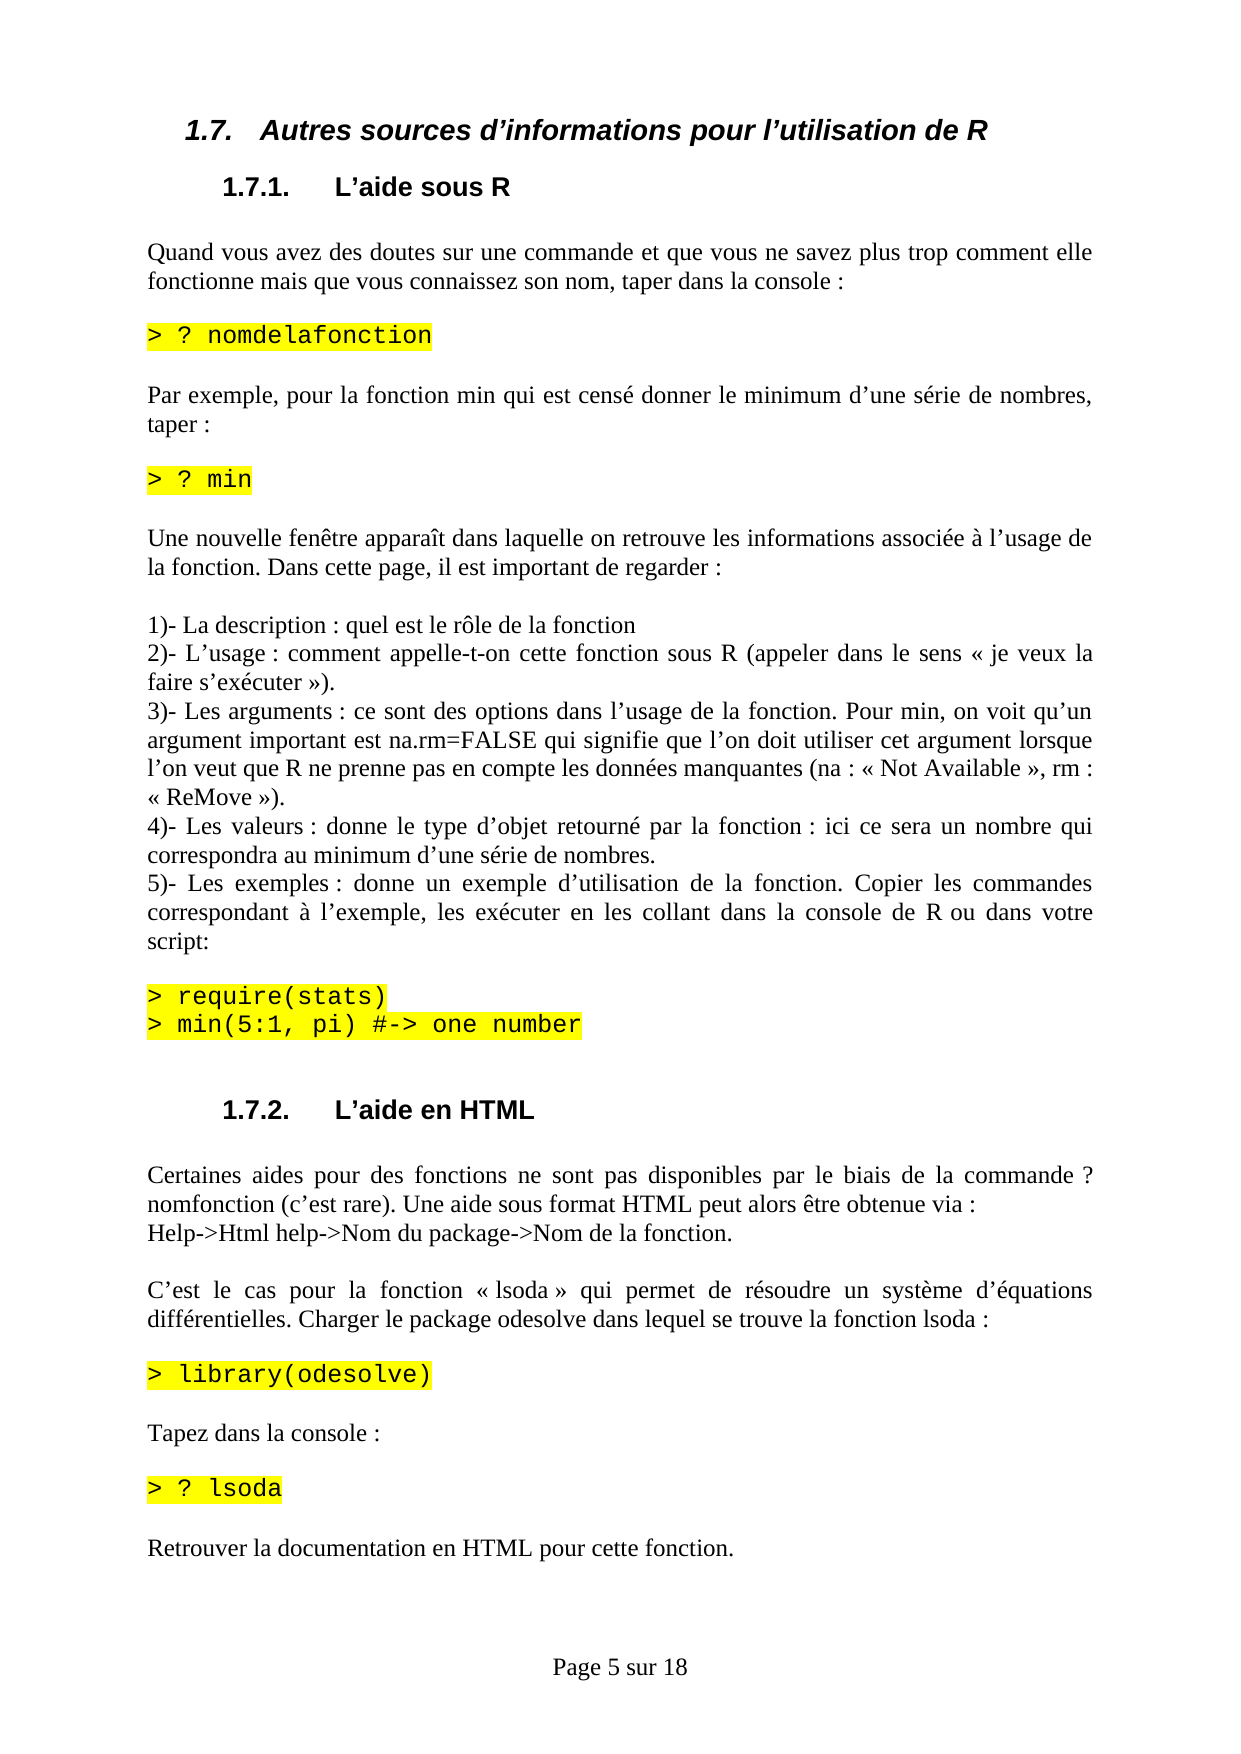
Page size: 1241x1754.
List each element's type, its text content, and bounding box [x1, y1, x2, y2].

text > min(5:1, pi) #-> one number [147, 1012, 1093, 1040]
text 4)- Les valeurs : donne le type d’objet retourné par la fonction : ici ce sera un nombre qui correspondra au minimum d’une série de nombres. [147, 811, 1093, 868]
text Quand vous avez des doutes sur une commande et que vous ne savez plus trop comment elle fonctionne mais que vous connaissez son nom, taper dans la console : [147, 237, 1093, 295]
text Certaines aides pour des fonctions ne sont pas disponibles par le biais de la commande ? nomfonction (c’est rare). Une aide sous format HTML peut alors être obtenue via : [147, 1160, 1093, 1218]
text 3)- Les arguments : ce sont des options dans l’usage de la fonction. Pour min, on voit qu’un argument important est na.rm=FALSE qui signifie que l’on doit utiliser cet argument lorsque l’on veut que R ne prenne pas en compte les données manquantes (na : « Not Available », rm : « ReMove »). [147, 696, 1093, 811]
text Help->Html help->Nom du package->Nom de la fonction. [147, 1218, 1093, 1246]
text > library(odesolve) [147, 1361, 1093, 1390]
text Tapez dans la console : [147, 1418, 1093, 1447]
text Une nouvelle fenêtre apparaît dans laquelle on retrouve les informations associée à l’usage de la fonction. Dans cette page, il est important de regarder : [147, 523, 1093, 581]
subtitle L’aide en HTML [222, 1094, 1093, 1125]
text > ? min [147, 466, 1093, 495]
text 1)- La description : quel est le rôle de la fonction [147, 610, 1093, 638]
text C’est le cas pour la fonction « lsoda » qui permet de résoudre un système d’équations différentielles. Charger le package odesolve dans lequel se trouve la fonction lsoda : [147, 1275, 1093, 1333]
text 2)- L’usage : comment appelle-t-on cette fonction sous R (appeler dans le sens « je veux la faire s’exécuter »). [147, 638, 1093, 696]
text Par exemple, pour la fonction min qui est censé donner le minimum d’une série de nombres, taper : [147, 380, 1093, 438]
subtitle L’aide sous R [222, 171, 1093, 202]
text Retrouver la documentation en HTML pour cette fonction. [147, 1533, 1093, 1561]
subtitle Autres sources d’informations pour l’utilisation de R [184, 112, 1093, 146]
text 5)- Les exemples : donne un exemple d’utilisation de la fonction. Copier les commandes correspondant à l’exemple, les exécuter en les collant dans la console de R ou dans votre script: [147, 868, 1093, 955]
text > ? nomdelafonction [147, 323, 1093, 351]
text > ? lsoda [147, 1476, 1093, 1504]
text > require(stats) [147, 983, 1093, 1012]
